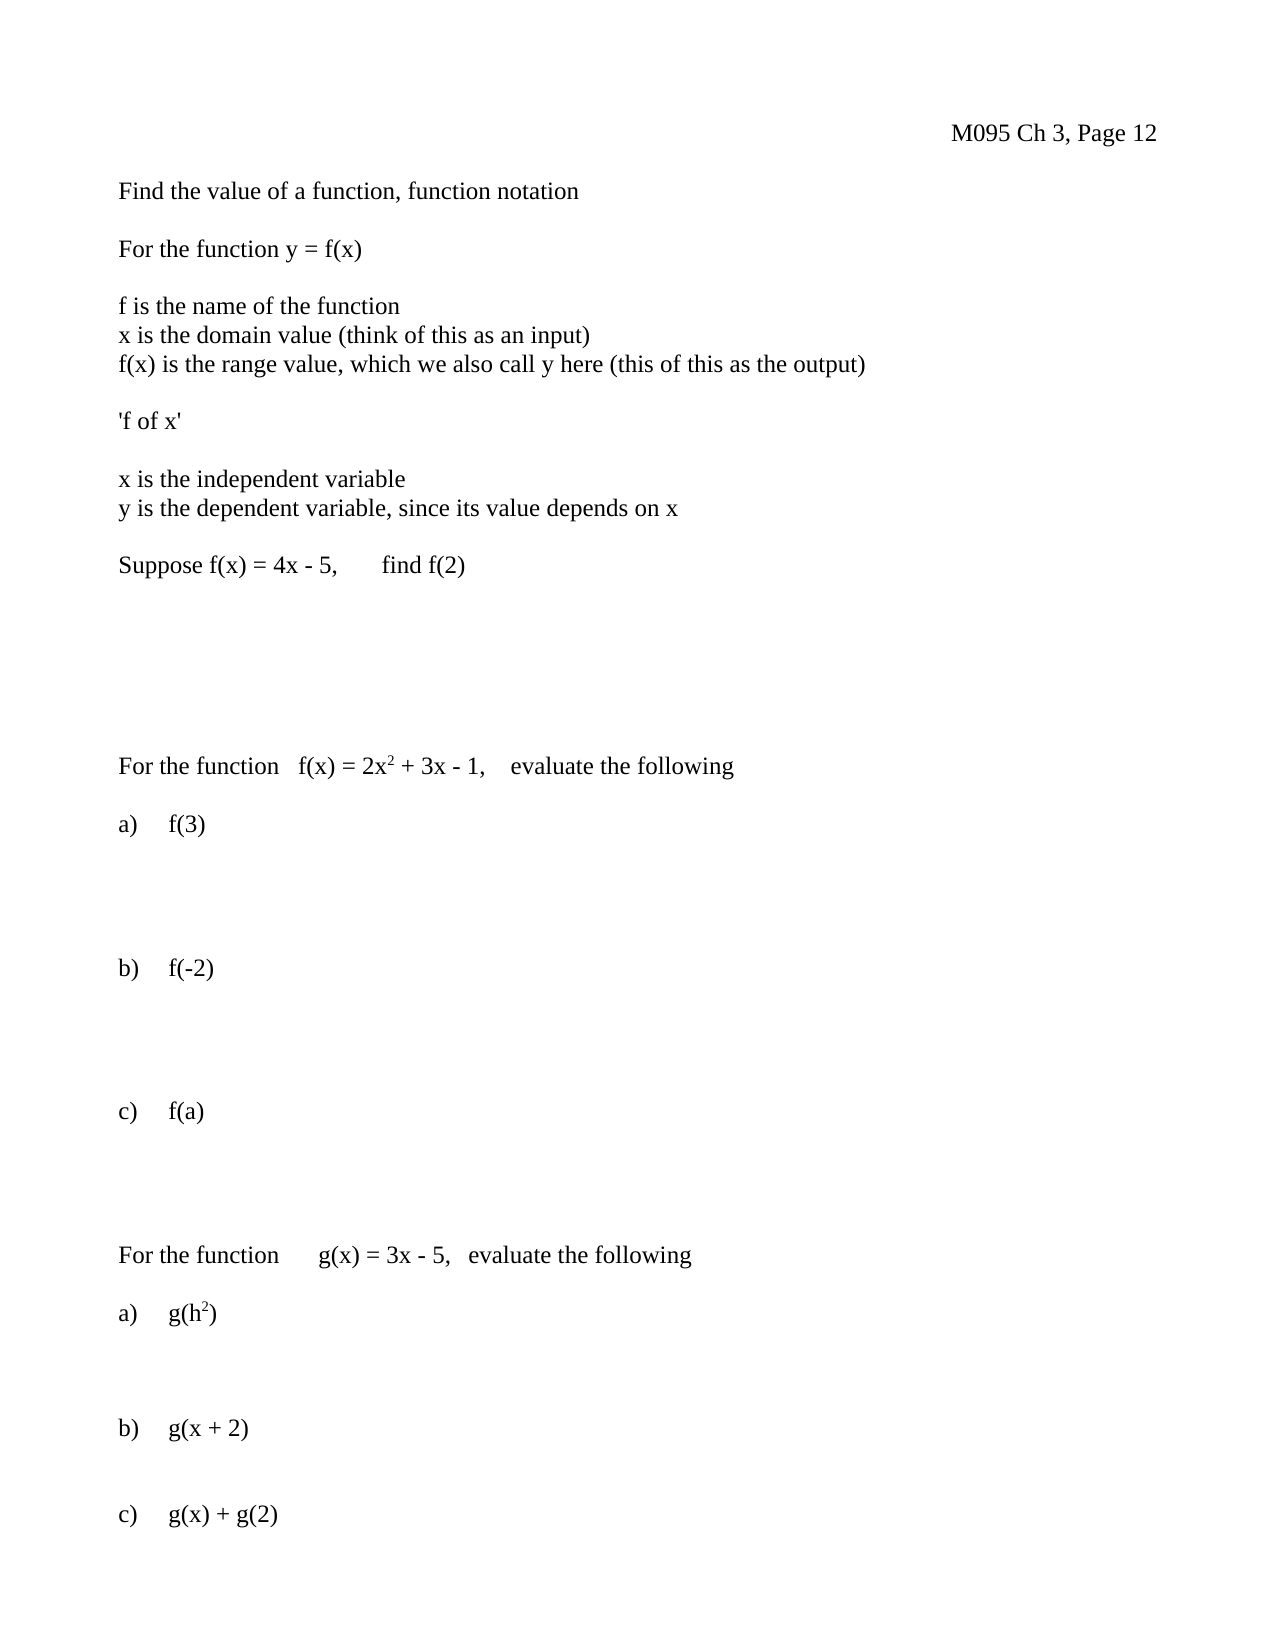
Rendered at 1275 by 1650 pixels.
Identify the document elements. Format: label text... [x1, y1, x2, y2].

text c) g(x) + g(2) [118, 1499, 1157, 1528]
text y is the dependent variable, since its value depends on x [118, 493, 1157, 521]
text For the function g(x) = 3x - 5, evaluate the following [118, 1240, 1157, 1269]
text For the function y = f(x) [118, 234, 1157, 263]
text b) f(-2) [118, 953, 1157, 981]
text 'f of x' [118, 406, 1157, 435]
text x is the domain value (think of this as an input) [118, 320, 1157, 349]
text a) f(3) [118, 809, 1157, 838]
text Suppose f(x) = 4x - 5, find f(2) [118, 550, 1157, 579]
text a) g(h2) [118, 1298, 1157, 1326]
text x is the independent variable [118, 464, 1157, 493]
text c) f(a) [118, 1096, 1157, 1125]
text Find the value of a function, function notation [118, 176, 1157, 205]
text f(x) is the range value, which we also call y here (this of this as the output) [118, 349, 1157, 378]
text f is the name of the function [118, 291, 1157, 320]
text b) g(x + 2) [118, 1413, 1157, 1441]
text For the function f(x) = 2x2 + 3x - 1, evaluate the following [118, 751, 1157, 780]
